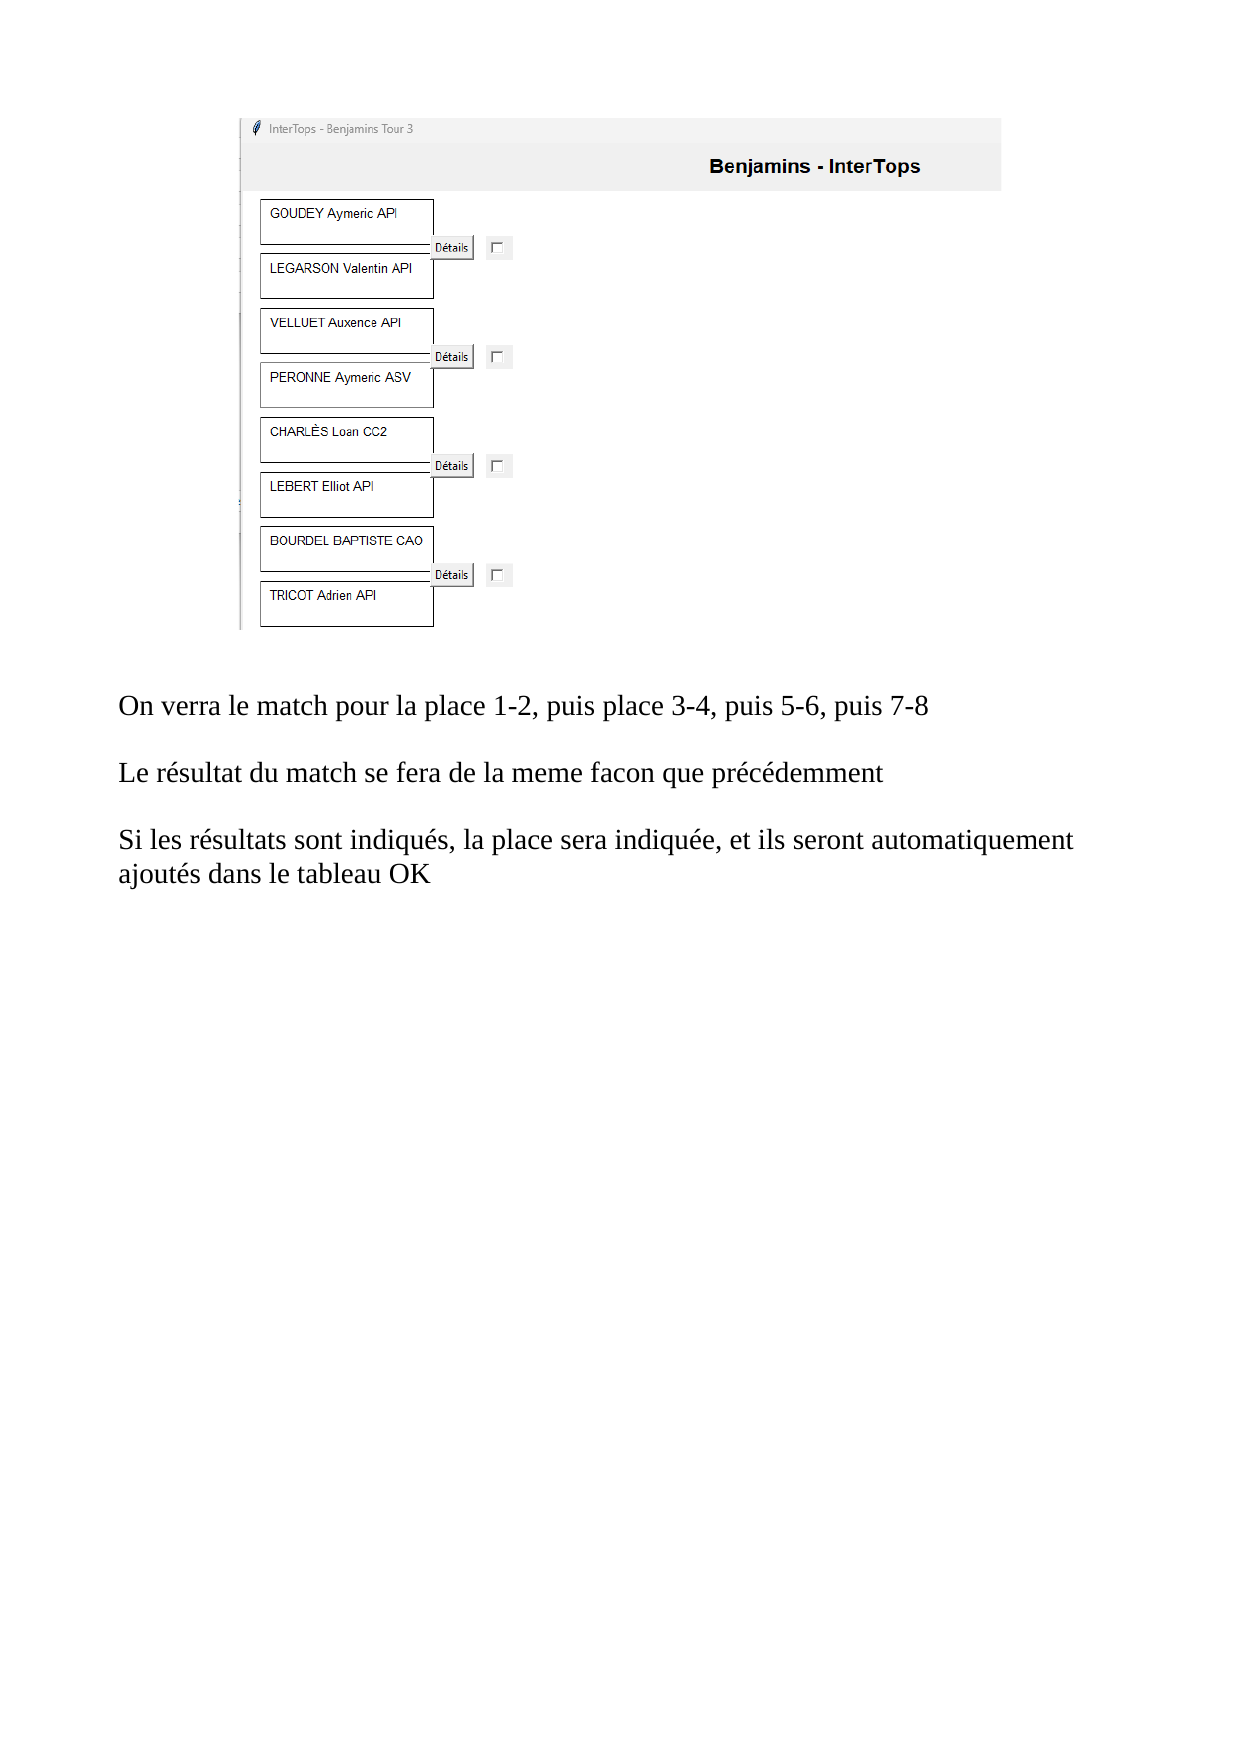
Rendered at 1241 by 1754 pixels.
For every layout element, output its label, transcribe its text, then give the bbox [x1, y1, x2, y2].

text Le résultat du match se fera de la meme facon que précédemment [118, 755, 1122, 789]
text On verra le match pour la place 1-2, puis place 3-4, puis 5-6, puis 7-8 [118, 688, 1122, 722]
text Si les résultats sont indiqués, la place sera indiquée, et ils seront automatiquement ajoutés dans le tableau OK [118, 822, 1122, 889]
picture [238, 118, 1002, 630]
